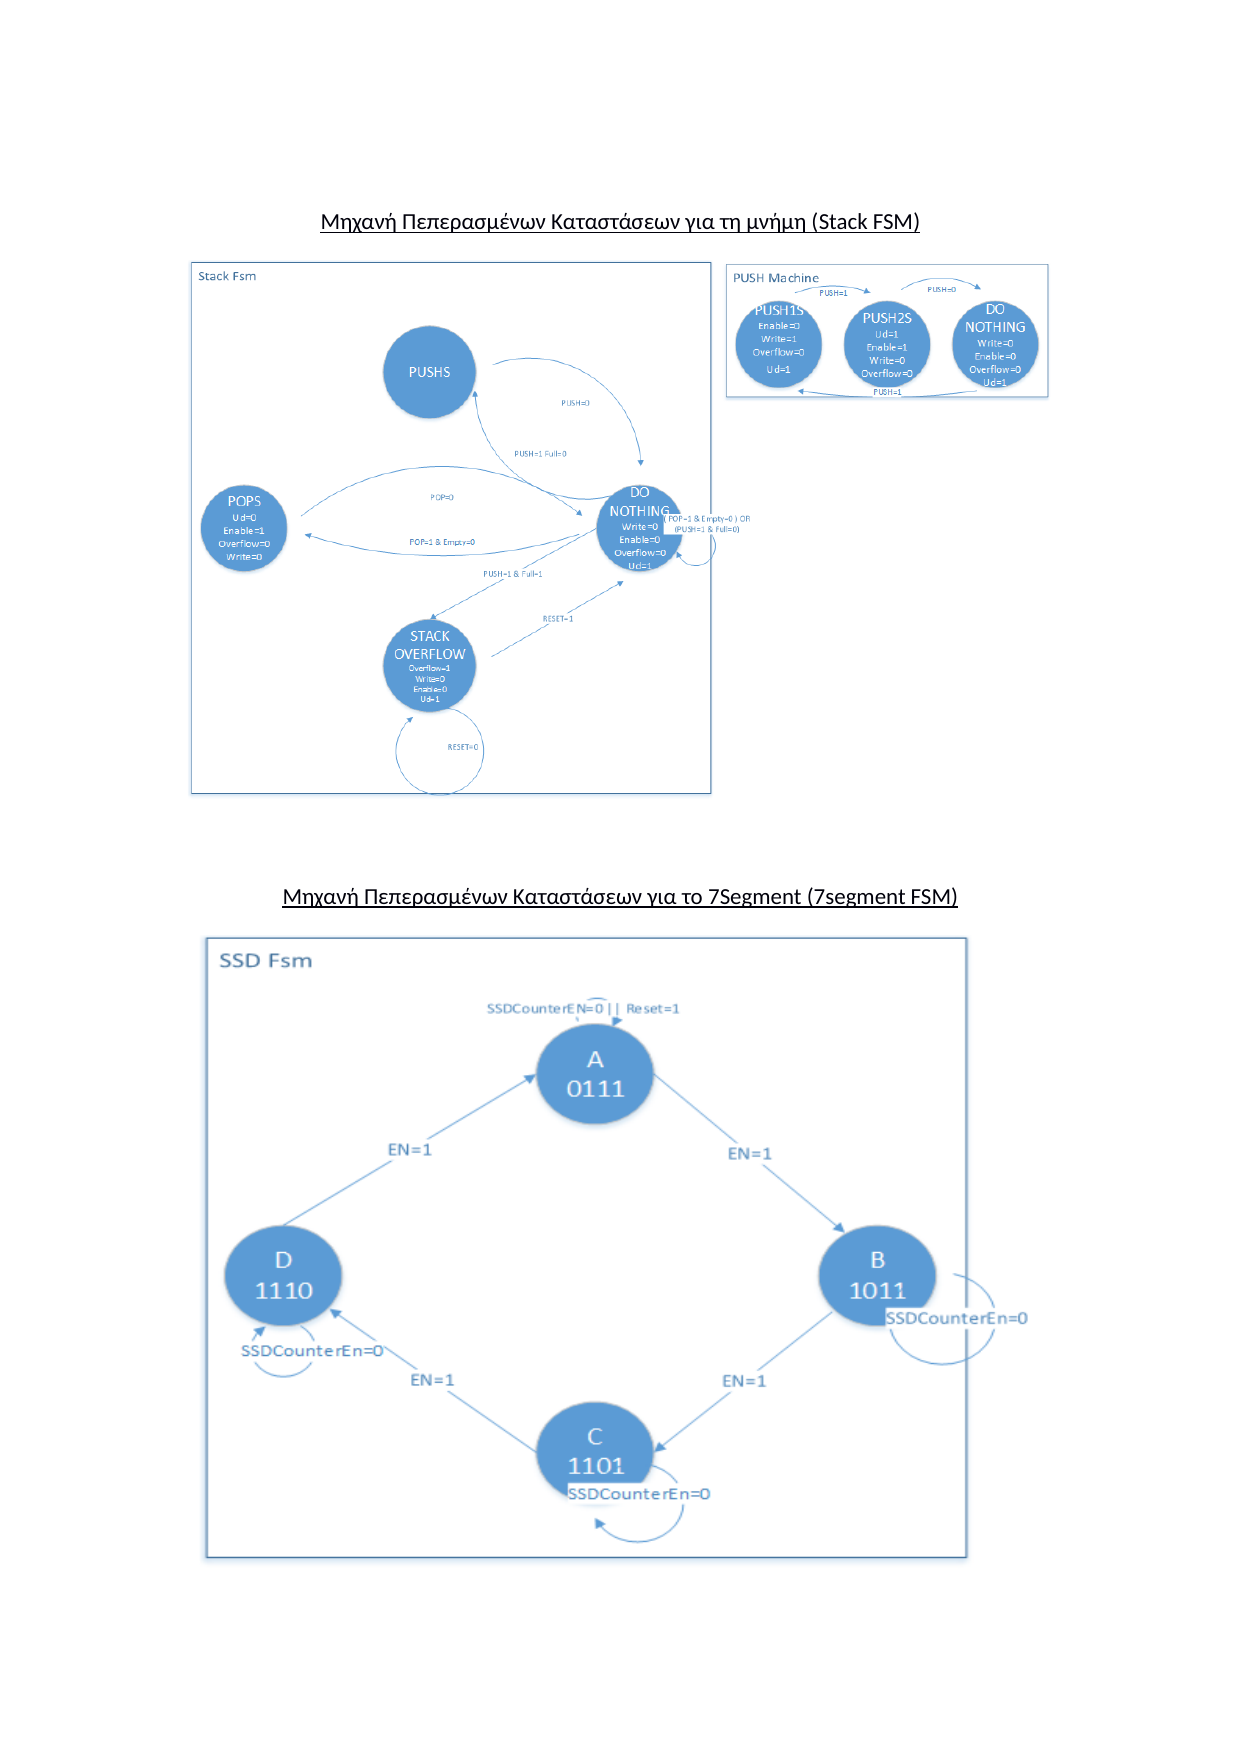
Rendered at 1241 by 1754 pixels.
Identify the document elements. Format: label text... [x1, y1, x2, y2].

text Μηχανή Πεπερασμένων Καταστάσεων για το 7Segment (7segment FSM) [187, 882, 1053, 910]
text Μηχανή Πεπερασμένων Καταστάσεων για τη μνήμη (Stack FSM) [187, 207, 1053, 236]
picture [199, 935, 1042, 1569]
picture [187, 260, 1053, 800]
